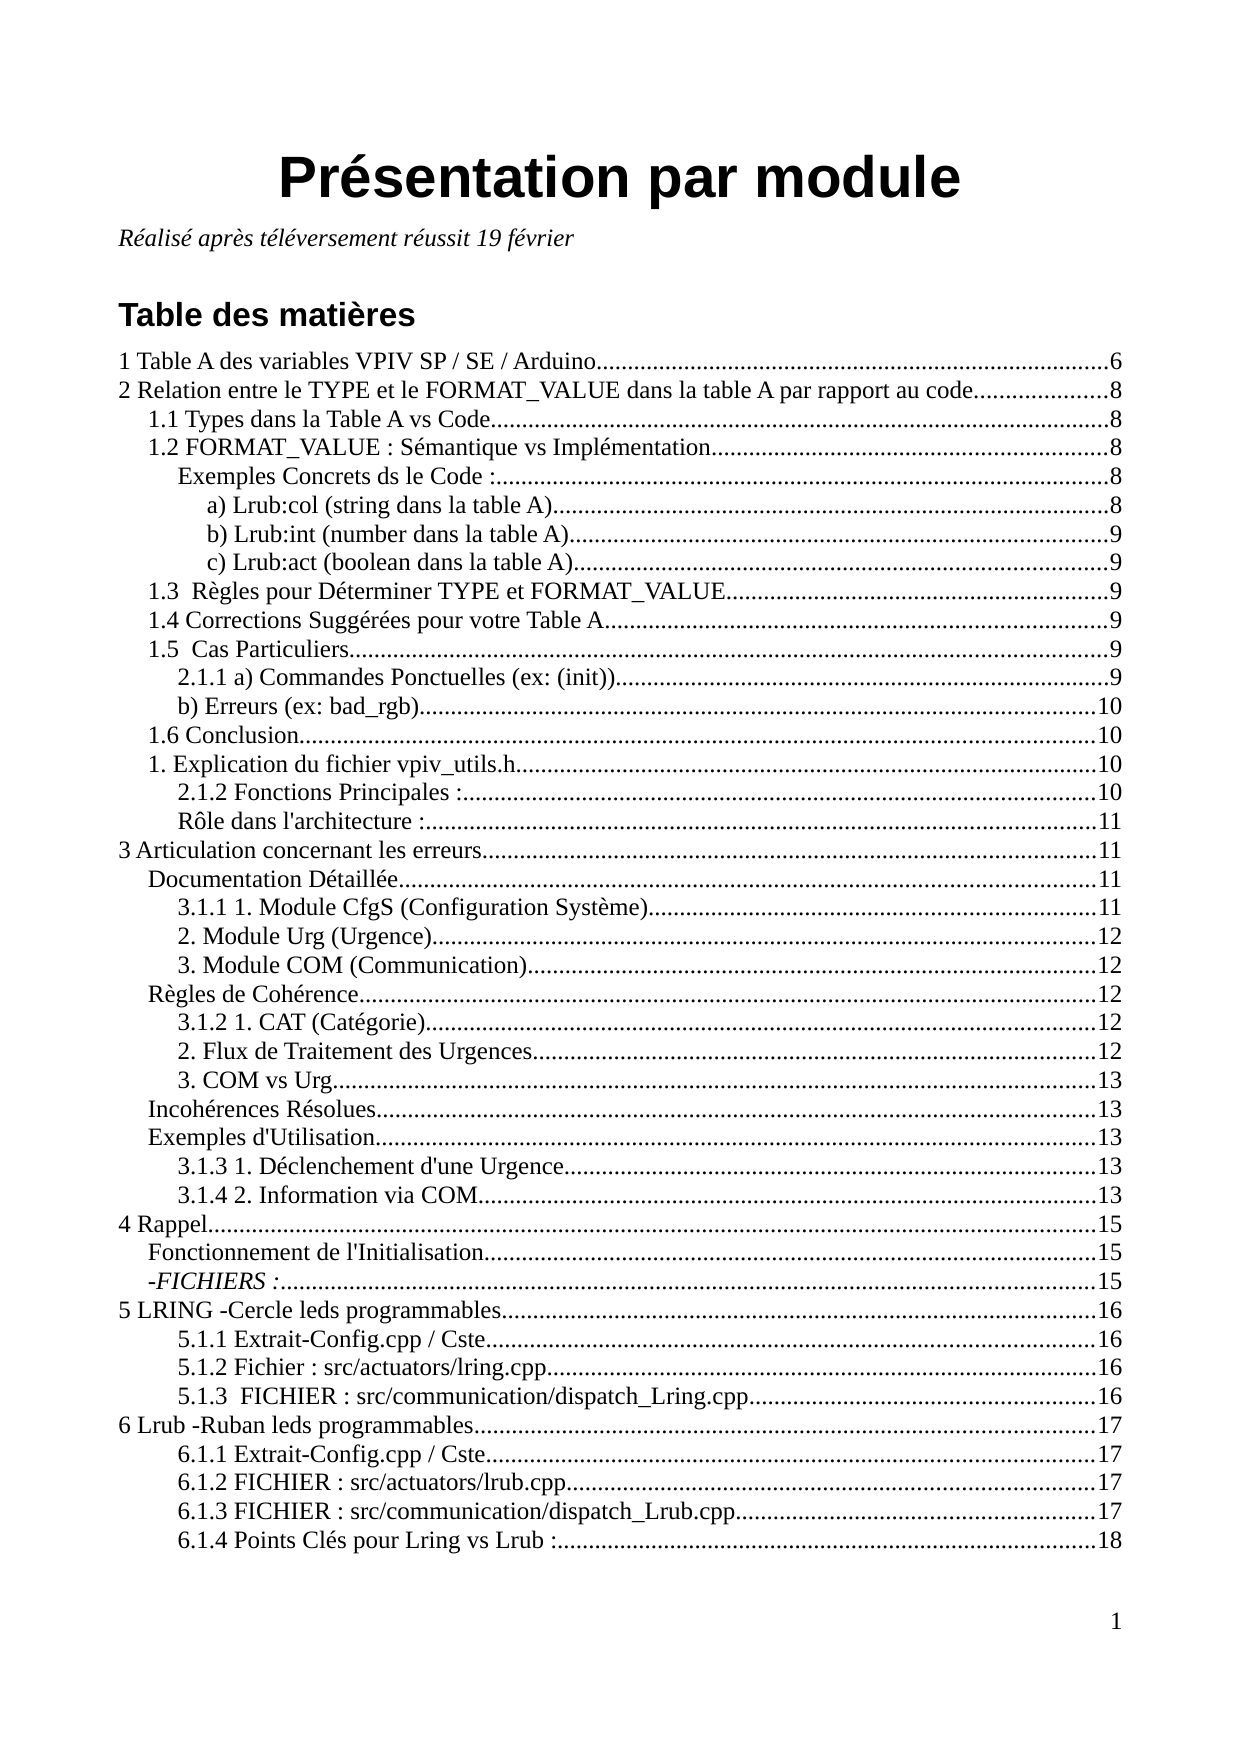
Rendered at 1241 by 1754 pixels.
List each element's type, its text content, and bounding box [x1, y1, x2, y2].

text 2.1.2 Fonctions Principales : 10 [177, 777, 1122, 806]
text 2. Module Urg (Urgence) 12 [177, 921, 1122, 950]
text 3.1.1 1. Module CfgS (Configuration Système) 11 [177, 892, 1122, 921]
text 1. Explication du fichier vpiv_utils.h 10 [148, 749, 1122, 777]
text 1.3 Règles pour Déterminer TYPE et FORMAT_VALUE 9 [148, 576, 1122, 605]
text 5.1.2 Fichier : src/actuators/lring.cpp 16 [177, 1352, 1122, 1381]
text Incohérences Résolues 13 [148, 1094, 1122, 1122]
text c) Lrub:act (boolean dans la table A) 9 [207, 547, 1122, 576]
text Exemples Concrets ds le Code : 8 [177, 461, 1122, 490]
text 1.5 Cas Particuliers 9 [148, 634, 1122, 662]
text a) Lrub:col (string dans la table A) 8 [207, 490, 1122, 519]
text Rôle dans l'architecture : 11 [177, 806, 1122, 835]
text 2. Flux de Traitement des Urgences 12 [177, 1036, 1122, 1065]
text Règles de Cohérence 12 [148, 979, 1122, 1007]
text 3. COM vs Urg 13 [177, 1065, 1122, 1094]
text 6.1.4 Points Clés pour Lring vs Lrub : 18 [177, 1525, 1122, 1554]
text 3.1.4 2. Information via COM 13 [177, 1180, 1122, 1209]
text 1.1 Types dans la Table A vs Code 8 [148, 404, 1122, 432]
subtitle Table des matières [118, 295, 1122, 334]
text 6 Lrub -Ruban leds programmables 17 [118, 1410, 1122, 1439]
text 3. Module COM (Communication) 12 [177, 950, 1122, 979]
text 2 Relation entre le TYPE et le FORMAT_VALUE dans la table A par rapport au code. 8 [118, 375, 1122, 404]
text b) Lrub:int (number dans la table A) 9 [207, 519, 1122, 547]
text Exemples d'Utilisation 13 [148, 1122, 1122, 1151]
text 1.2 FORMAT_VALUE : Sémantique vs Implémentation 8 [148, 432, 1122, 461]
title Présentation par module [118, 143, 1122, 210]
text 6.1.2 FICHIER : src/actuators/lrub.cpp 17 [177, 1467, 1122, 1496]
text 1.6 Conclusion 10 [148, 720, 1122, 749]
text 4 Rappel 15 [118, 1209, 1122, 1237]
text 1 Table A des variables VPIV SP / SE / Arduino 6 [118, 346, 1122, 375]
text Documentation Détaillée 11 [148, 864, 1122, 892]
text b) Erreurs (ex: bad_rgb) 10 [177, 691, 1122, 720]
text 3 Articulation concernant les erreurs 11 [118, 835, 1122, 864]
text 1.4 Corrections Suggérées pour votre Table A 9 [148, 605, 1122, 634]
text 5 LRING -Cercle leds programmables 16 [118, 1295, 1122, 1324]
text 2.1.1 a) Commandes Ponctuelles (ex: (init)) 9 [177, 662, 1122, 691]
text 6.1.1 Extrait-Config.cpp / Cste 17 [177, 1439, 1122, 1467]
text Fonctionnement de l'Initialisation 15 [148, 1237, 1122, 1266]
text 6.1.3 FICHIER : src/communication/dispatch_Lrub.cpp 17 [177, 1496, 1122, 1525]
text Réalisé après téléversement réussit 19 février [118, 223, 1122, 251]
text 3.1.2 1. CAT (Catégorie) 12 [177, 1007, 1122, 1036]
text 5.1.3 FICHIER : src/communication/dispatch_Lring.cpp 16 [177, 1381, 1122, 1410]
text 5.1.1 Extrait-Config.cpp / Cste 16 [177, 1324, 1122, 1352]
text -FICHIERS : 15 [148, 1266, 1122, 1295]
text 3.1.3 1. Déclenchement d'une Urgence 13 [177, 1151, 1122, 1180]
